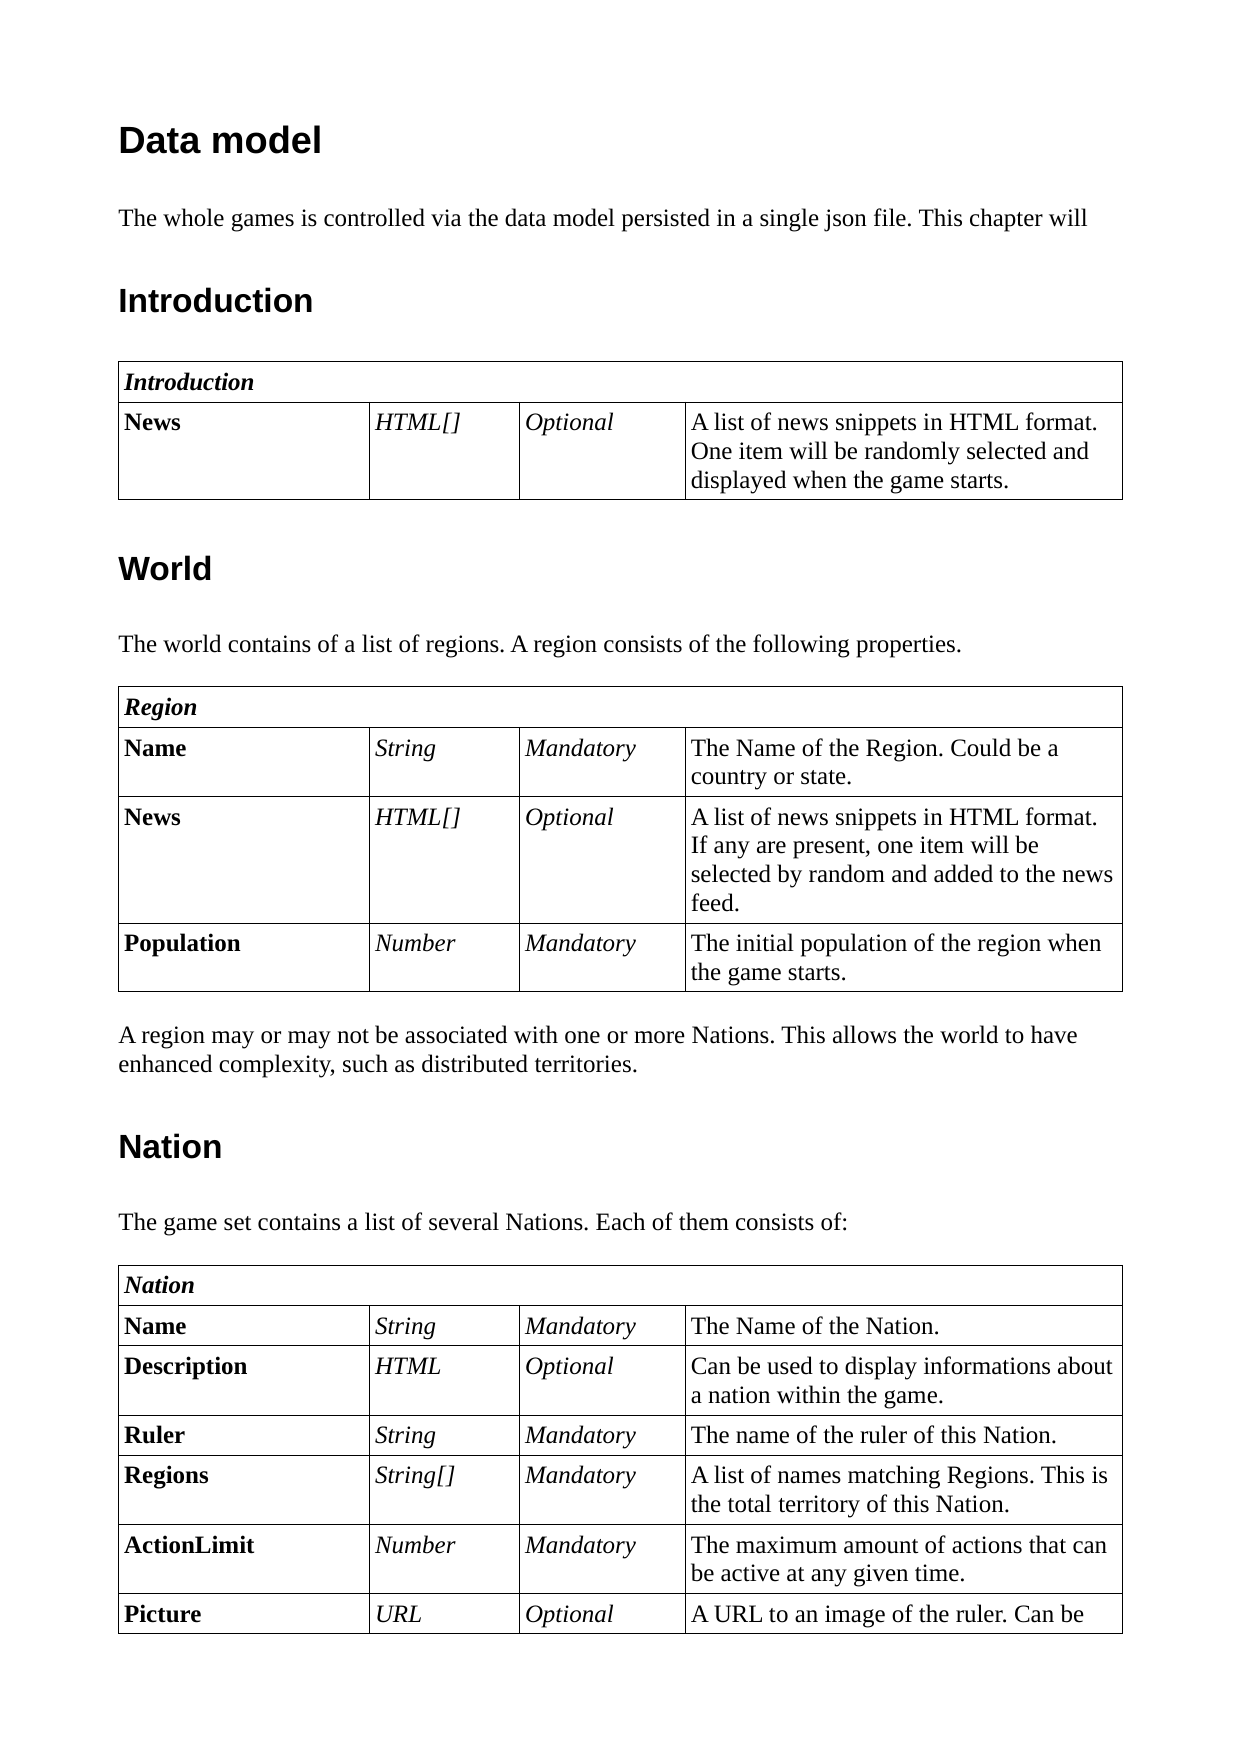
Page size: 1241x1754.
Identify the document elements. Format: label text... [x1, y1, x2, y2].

table_cell The name of the ruler of this Nation. [686, 1416, 1122, 1455]
table_cell String [370, 1416, 519, 1455]
table_cell String [370, 1306, 519, 1345]
table_header Region [119, 687, 1122, 727]
table_cell Name [119, 1306, 369, 1345]
table_cell Number [370, 924, 519, 991]
table_cell Mandatory [520, 1306, 685, 1345]
table_cell Mandatory [520, 1416, 685, 1455]
table_cell Optional [520, 403, 685, 499]
table_cell The Name of the Region. Could be a country or state. [686, 728, 1122, 796]
table_cell News [119, 403, 369, 499]
table_cell String[] [370, 1456, 519, 1524]
table_cell Description [119, 1346, 369, 1414]
table_cell ActionLimit [119, 1525, 369, 1593]
table_cell URL [370, 1594, 519, 1633]
table_cell Can be used to display informations about a nation within the game. [686, 1346, 1122, 1414]
table_cell Ruler [119, 1416, 369, 1455]
table_cell The Name of the Nation. [686, 1306, 1122, 1345]
table_cell A list of names matching Regions. This is the total territory of this Nation. [686, 1456, 1122, 1524]
table_cell String [370, 728, 519, 796]
table_cell Mandatory [520, 924, 685, 991]
table_header Introduction [119, 362, 1122, 402]
text A region may or may not be associated with one or more Nations. This allows the world to have enhanced complexity, such as distributed territories. [118, 1020, 1122, 1078]
text The whole games is controlled via the data model persisted in a single json file. This chapter will [118, 203, 1122, 232]
table_cell The initial population of the region when the game starts. [686, 924, 1122, 991]
table_cell Optional [520, 1594, 685, 1633]
table_cell A list of news snippets in HTML format. If any are present, one item will be selected by random and added to the news feed. [686, 797, 1122, 922]
table_cell HTML[] [370, 403, 519, 499]
subtitle Nation [118, 1127, 1122, 1166]
table_header Nation [119, 1266, 1122, 1305]
table_cell A list of news snippets in HTML format. One item will be randomly selected and displayed when the game starts. [686, 403, 1122, 499]
subtitle Data model [118, 118, 1122, 162]
table_cell The maximum amount of actions that can be active at any given time. [686, 1525, 1122, 1593]
table_cell Picture [119, 1594, 369, 1633]
table_cell Regions [119, 1456, 369, 1524]
table_cell Mandatory [520, 1456, 685, 1524]
table_cell Mandatory [520, 728, 685, 796]
table_cell Number [370, 1525, 519, 1593]
subtitle World [118, 549, 1122, 588]
table_cell A URL to an image of the ruler. Can be [686, 1594, 1122, 1633]
table_cell Population [119, 924, 369, 991]
table_cell News [119, 797, 369, 922]
text The world contains of a list of regions. A region consists of the following properties. [118, 629, 1122, 658]
table_cell Mandatory [520, 1525, 685, 1593]
table_cell HTML[] [370, 797, 519, 922]
table_cell Optional [520, 797, 685, 922]
table_cell Name [119, 728, 369, 796]
text The game set contains a list of several Nations. Each of them consists of: [118, 1207, 1122, 1236]
table_cell Optional [520, 1346, 685, 1414]
table_cell HTML [370, 1346, 519, 1414]
subtitle Introduction [118, 281, 1122, 320]
